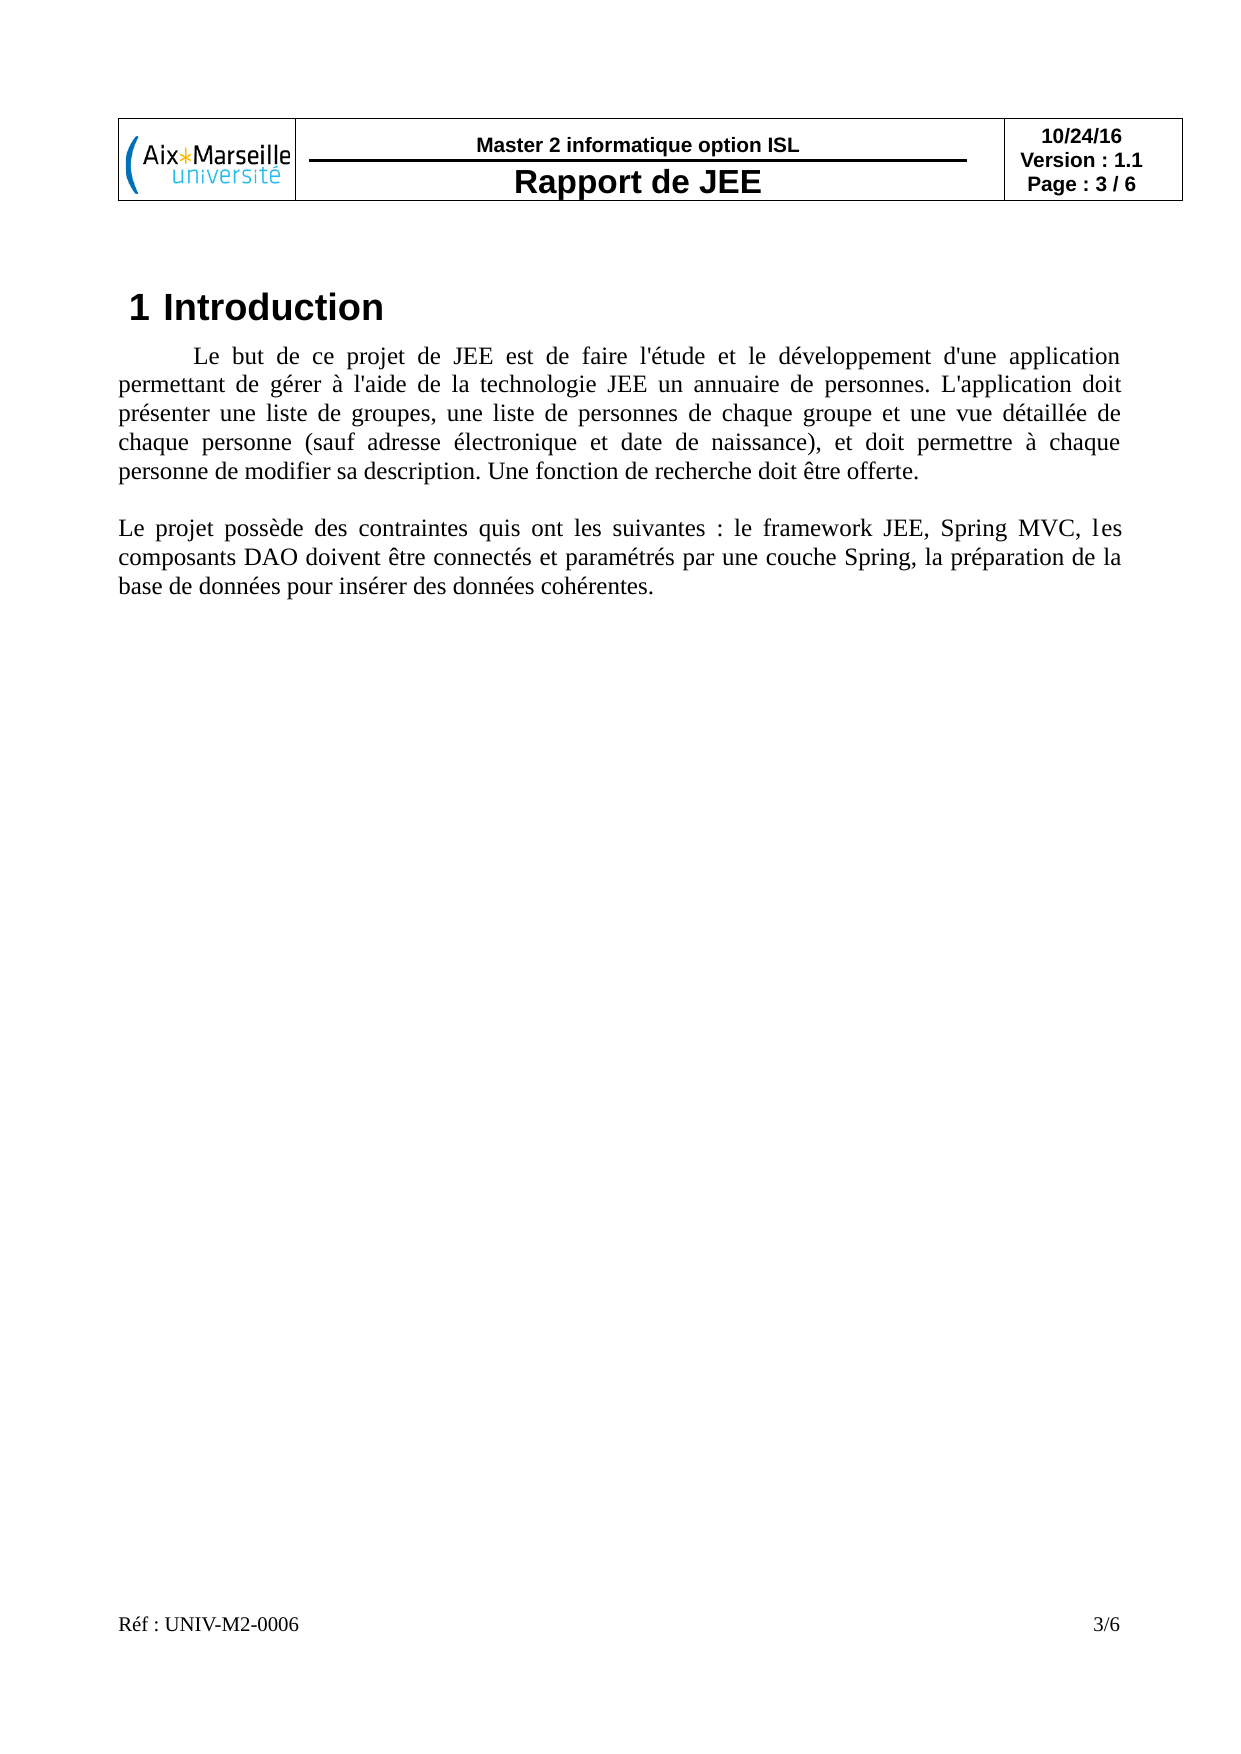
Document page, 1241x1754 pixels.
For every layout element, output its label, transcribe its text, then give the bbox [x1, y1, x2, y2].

picture [125, 136, 290, 194]
text Le projet possède des contraintes quis ont les suivantes : le framework JEE, Spring MVC, les composants DAO doivent être connectés et paramétrés par une couche Spring, la préparation de la base de données pour insérer des données cohérentes. [118, 513, 1122, 599]
subtitle Introduction [118, 284, 1122, 328]
text Le but de ce projet de JEE est de faire l'étude et le développement d'une application permettant de gérer à l'aide de la technologie JEE un annuaire de personnes. L'application doit présenter une liste de groupes, une liste de personnes de chaque groupe et une vue détaillée de chaque personne (sauf adresse électronique et date de naissance), et doit permettre à chaque personne de modifier sa description. Une fonction de recherche doit être offerte. [118, 341, 1122, 484]
